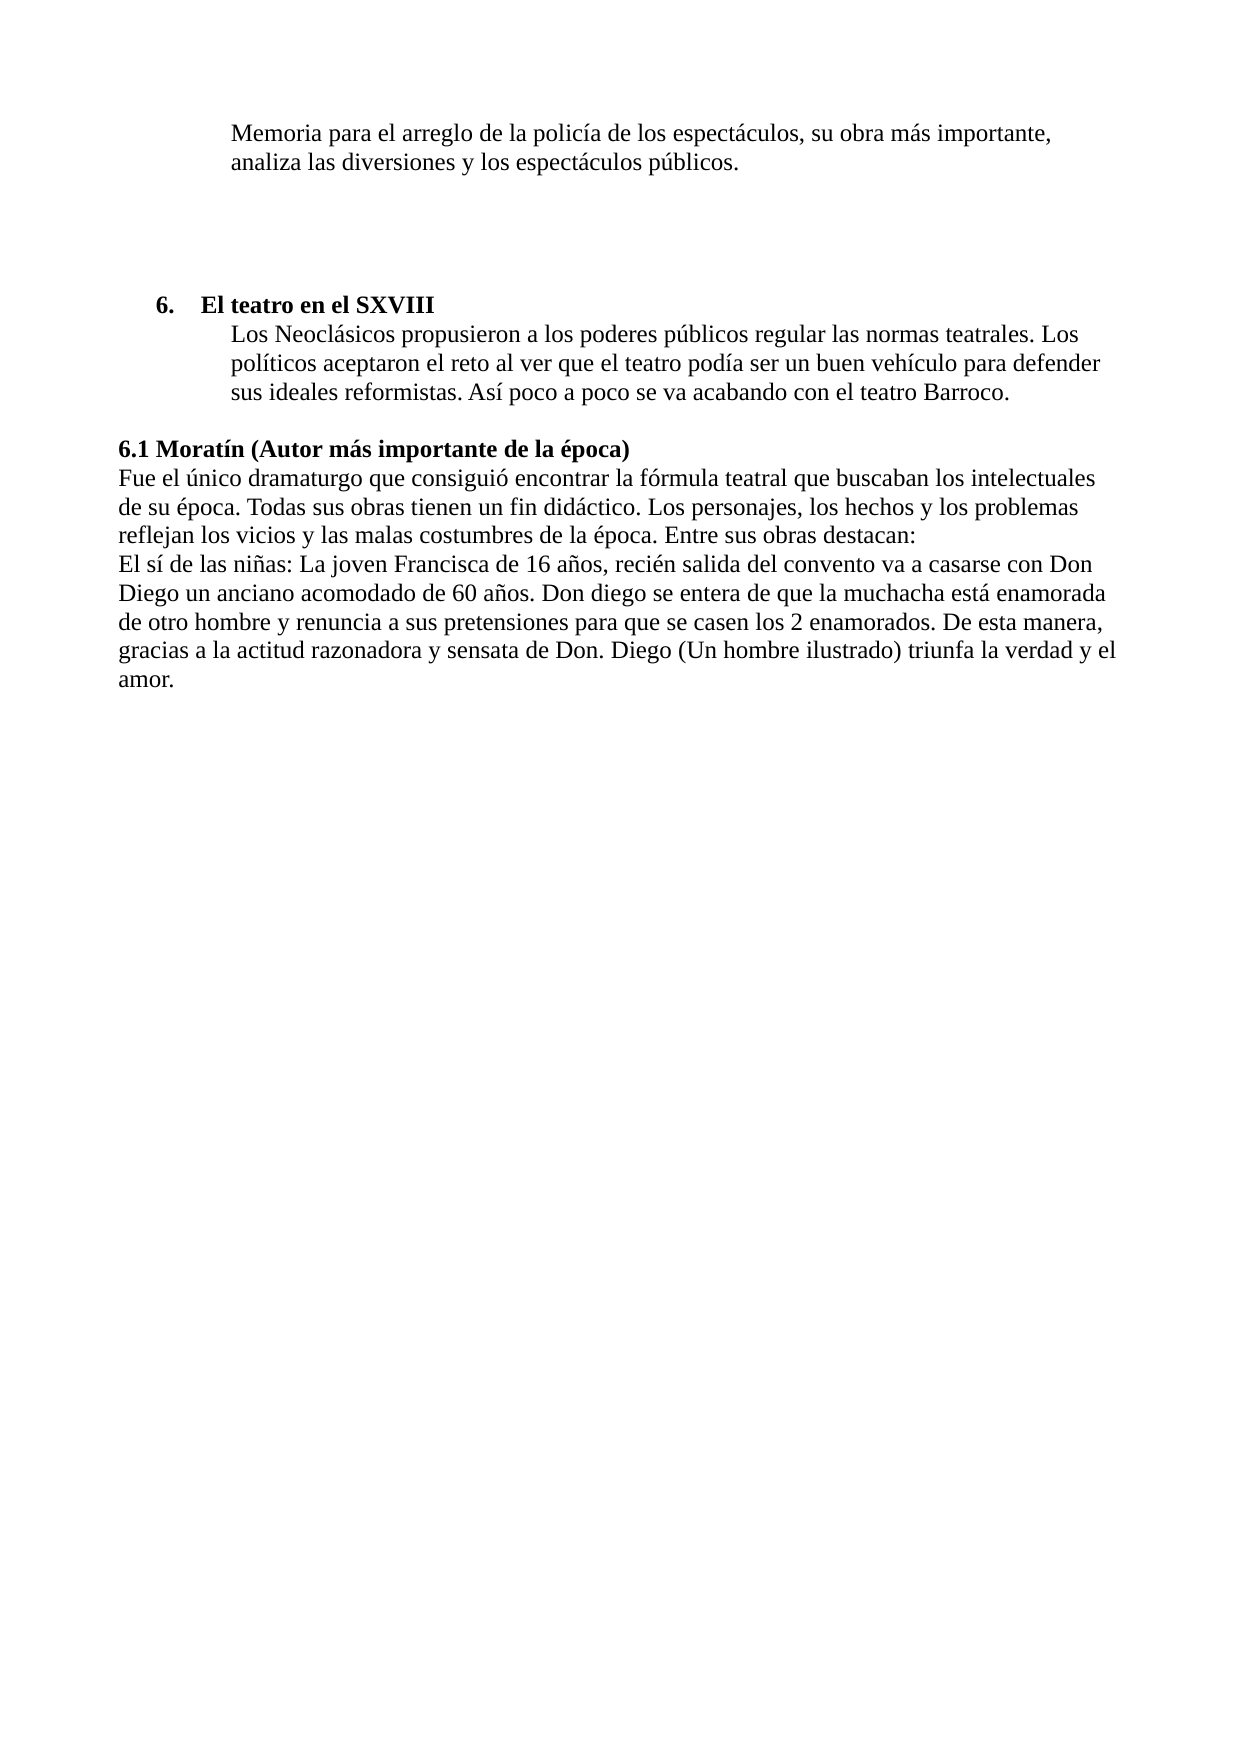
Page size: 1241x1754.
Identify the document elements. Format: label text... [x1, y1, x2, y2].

text Los Neoclásicos propusieron a los poderes públicos regular las normas teatrales. Los políticos aceptaron el reto al ver que el teatro podía ser un buen vehículo para defender sus ideales reformistas. Así poco a poco se va acabando con el teatro Barroco. [231, 319, 1122, 406]
text Memoria para el arreglo de la policía de los espectáculos, su obra más importante, analiza las diversiones y los espectáculos públicos. [231, 118, 1122, 176]
list El teatro en el SXVIII [156, 291, 1122, 319]
text 6.1 Moratín (Autor más importante de la época) [118, 434, 1122, 463]
text Fue el único dramaturgo que consiguió encontrar la fórmula teatral que buscaban los intelectuales de su época. Todas sus obras tienen un fin didáctico. Los personajes, los hechos y los problemas reflejan los vicios y las malas costumbres de la época. Entre sus obras destacan: [118, 463, 1122, 549]
text El sí de las niñas: La joven Francisca de 16 años, recién salida del convento va a casarse con Don Diego un anciano acomodado de 60 años. Don diego se entera de que la muchacha está enamorada de otro hombre y renuncia a sus pretensiones para que se casen los 2 enamorados. De esta manera, gracias a la actitud razonadora y sensata de Don. Diego (Un hombre ilustrado) triunfa la verdad y el amor. [118, 549, 1122, 693]
